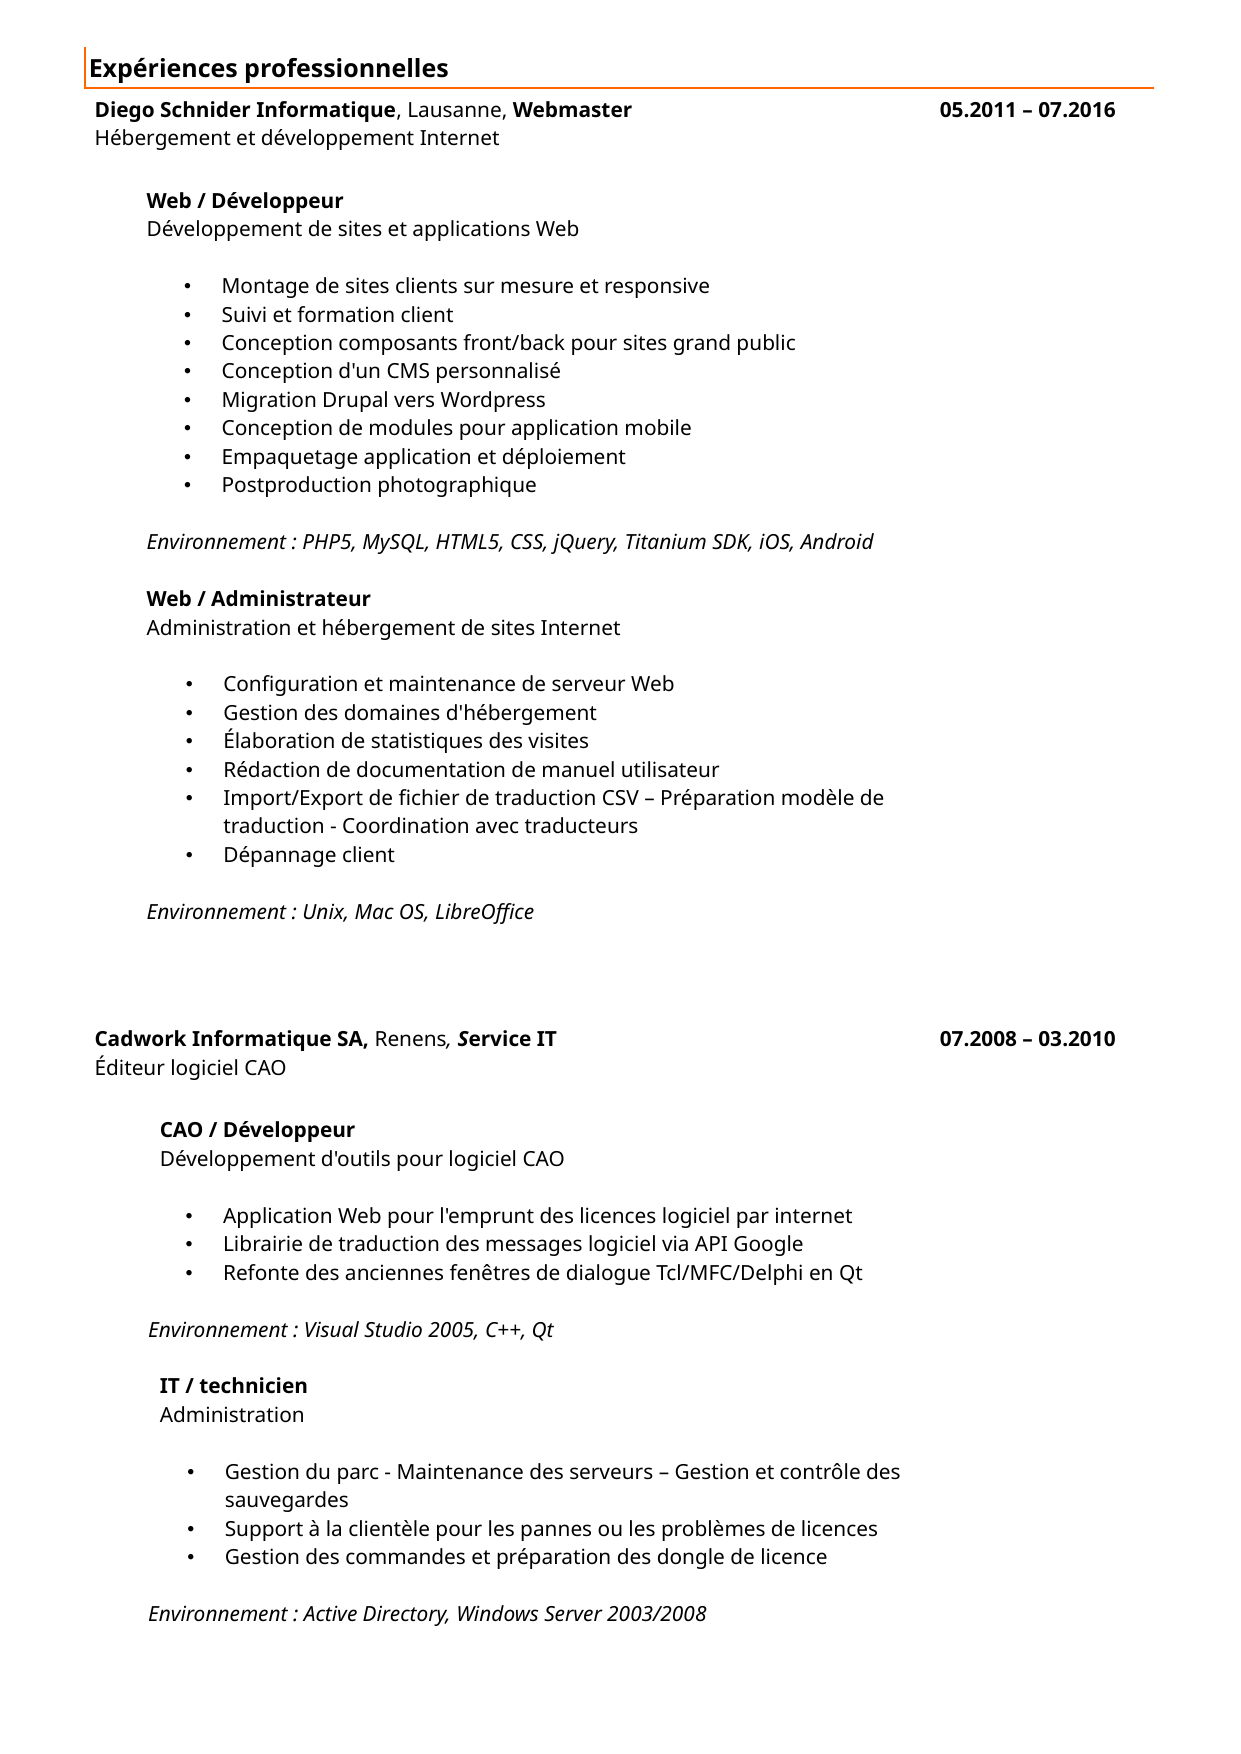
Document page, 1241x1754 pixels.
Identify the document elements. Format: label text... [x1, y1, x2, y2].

table_header 05.2011 – 07.2016 [934, 89, 1151, 937]
title Expériences professionnelles [86, 47, 1154, 87]
table_header Diego Schnider Informatique, Lausanne, Webmaster Hébergement et développement Internet [89, 89, 934, 937]
table_header 07.2008 – 03.2010 [934, 1019, 1151, 1639]
table_header Web / Développeur Développement de sites et applications Web Montage de sites clients sur mesure et responsive Suivi et formation client Conception composants front/back pour sites grand public Conception d'un CMS personnalisé Migration Drupal vers Wordpress Conception de modules pour application mobile Empaquetage application et déploiement Postproduction photographique Environnement : PHP5, MySQL, HTML5, CSS, jQuery, Titanium SDK, iOS, Android Web / Administrateur Administration et hébergement de sites Internet Configuration et maintenance de serveur Web Gestion des domaines d'hébergement Élaboration de statistiques des visites Rédaction de documentation de manuel utilisateur Import/Export de fichier de traduction CSV – Préparation modèle de traduction - Coordination avec traducteurs Dépannage client Environnement : Unix, Mac OS, LibreOffice [141, 180, 928, 931]
table_header Cadwork Informatique SA, Renens, Service IT Éditeur logiciel CAO [89, 1019, 934, 1639]
table_header CAO / Développeur Développement d'outils pour logiciel CAO Application Web pour l'emprunt des licences logiciel par internet Librairie de traduction des messages logiciel via API Google Refonte des anciennes fenêtres de dialogue Tcl/MFC/Delphi en Qt Environnement : Visual Studio 2005, C++, Qt IT / technicien Administration Gestion du parc - Maintenance des serveurs – Gestion et contrôle des sauvegardes Support à la clientèle pour les pannes ou les problèmes de licences Gestion des commandes et préparation des dongle de licence Environnement : Active Directory, Windows Server 2003/2008 [142, 1110, 928, 1633]
